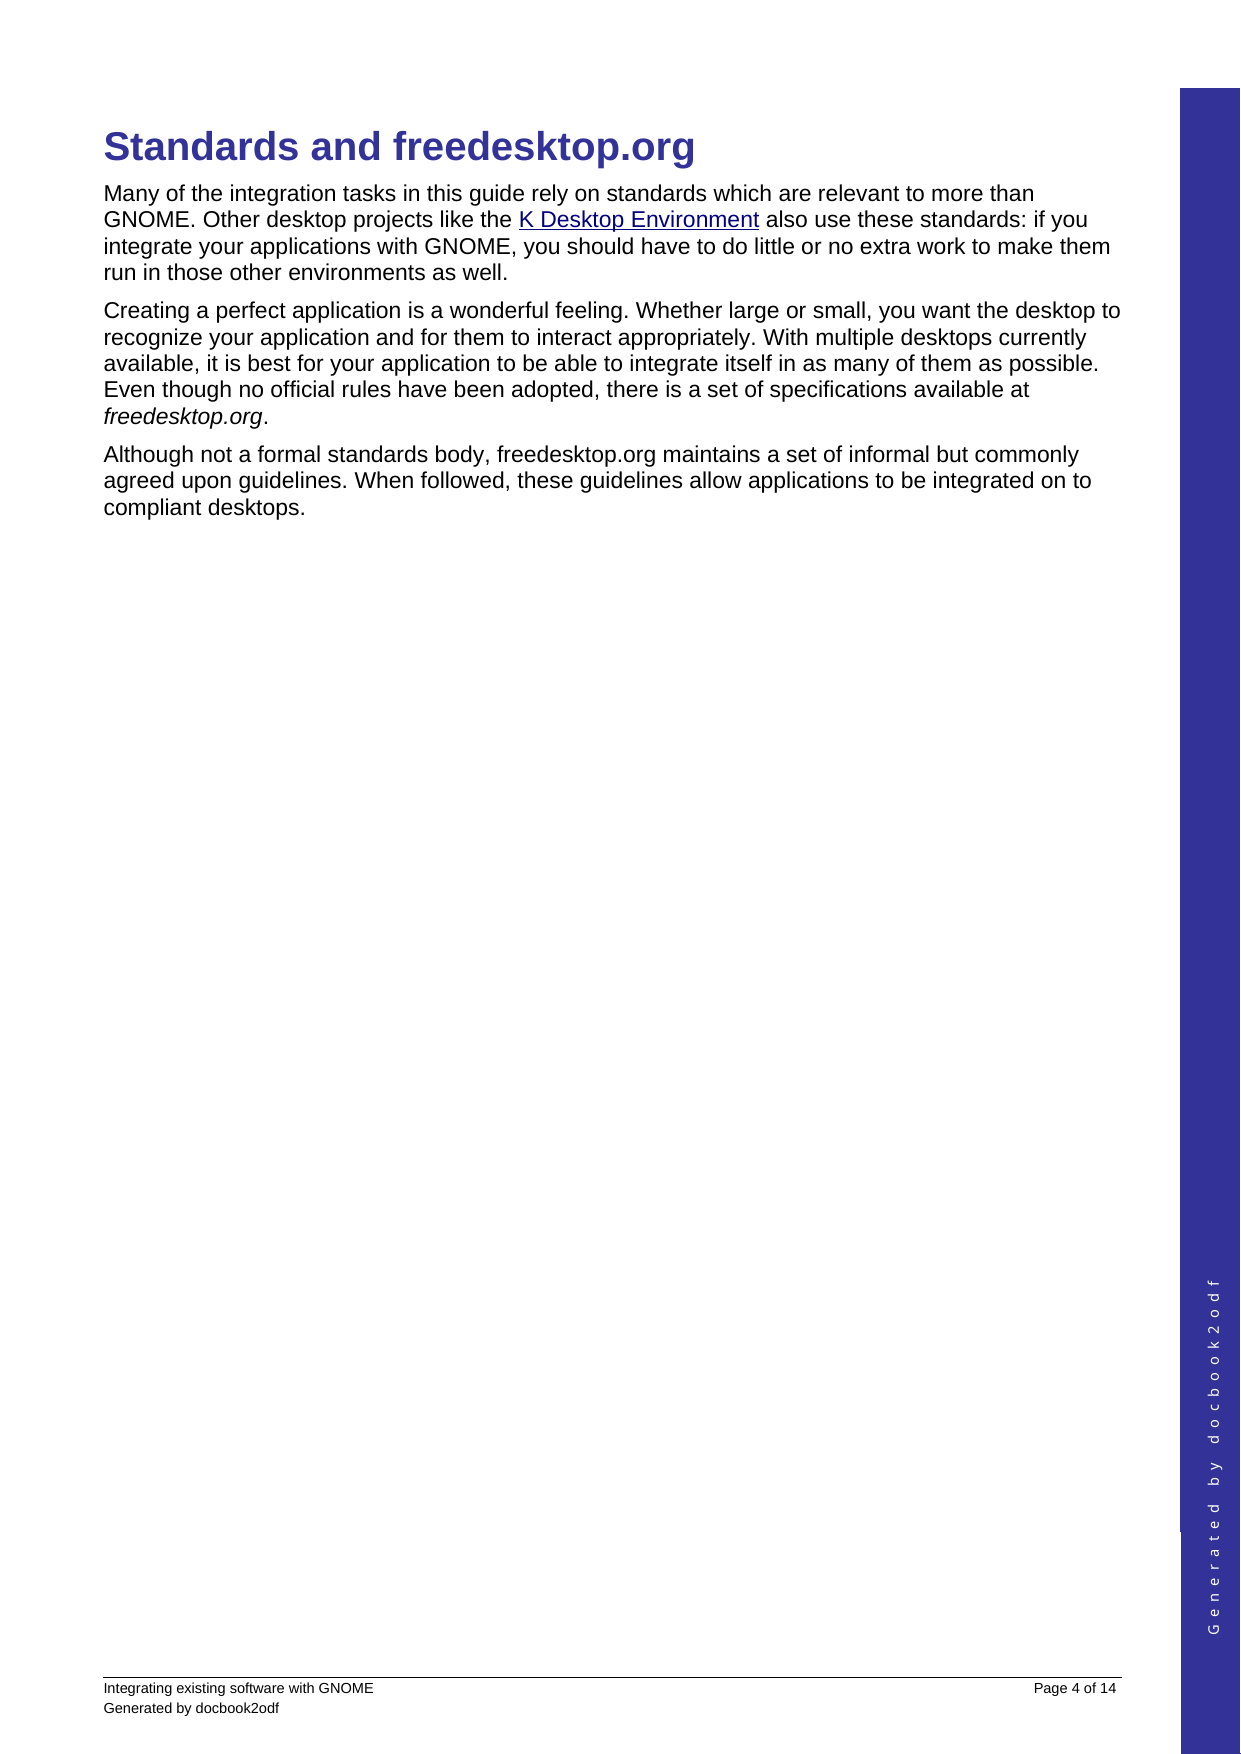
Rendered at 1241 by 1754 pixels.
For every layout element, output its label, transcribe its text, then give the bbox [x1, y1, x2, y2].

subtitle Standards and freedesktop.org [103, 122, 1122, 168]
text Many of the integration tasks in this guide rely on standards which are relevant to more than GNOME. Other desktop projects like the K Desktop Environment also use these standards: if you integrate your applications with GNOME, you should have to do little or no extra work to make them run in those other environments as well. [103, 180, 1122, 286]
text Although not a formal standards body, freedesktop.org maintains a set of informal but commonly agreed upon guidelines. When followed, these guidelines allow applications to be integrated on to compliant desktops. [103, 441, 1122, 520]
text Creating a perfect application is a wonderful feeling. Whether large or small, you want the desktop to recognize your application and for them to interact appropriately. With multiple desktops currently available, it is best for your application to be able to integrate itself in as many of them as possible. Even though no official rules have been adopted, there is a set of specifications available at freedesktop.org. [103, 297, 1122, 429]
